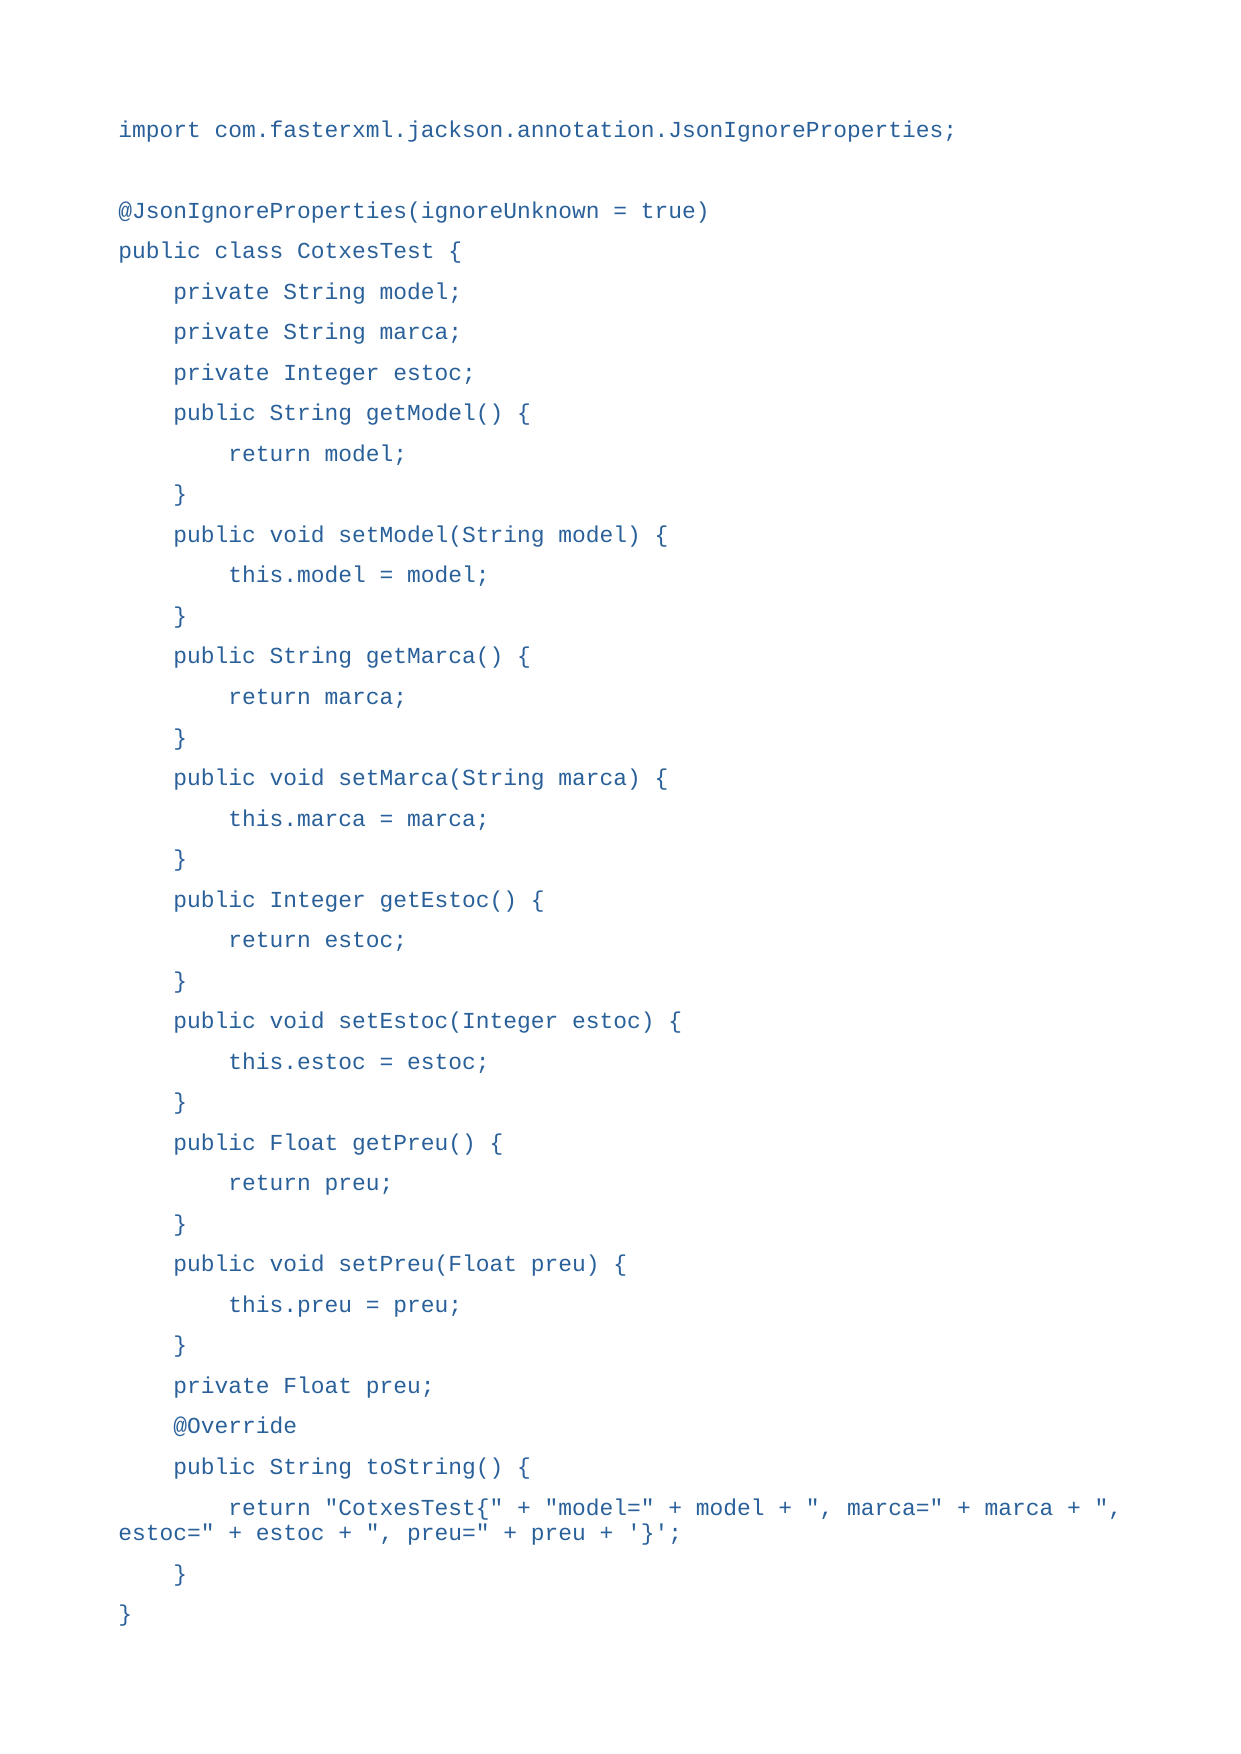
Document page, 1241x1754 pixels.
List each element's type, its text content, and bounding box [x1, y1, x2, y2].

text return marca; [118, 685, 1122, 711]
text public void setMarca(String marca) { [118, 766, 1122, 792]
text this.marca = marca; [118, 807, 1122, 833]
text public void setModel(String model) { [118, 523, 1122, 549]
text this.preu = preu; [118, 1293, 1122, 1319]
text this.model = model; [118, 564, 1122, 590]
text } [118, 1091, 1122, 1117]
text public void setPreu(Float preu) { [118, 1253, 1122, 1279]
text public Integer getEstoc() { [118, 888, 1122, 914]
text private Float preu; [118, 1374, 1122, 1400]
text } [118, 969, 1122, 995]
text } [118, 1562, 1122, 1588]
text public String toString() { [118, 1455, 1122, 1481]
text } [118, 1212, 1122, 1238]
text return preu; [118, 1172, 1122, 1198]
text private String model; [118, 280, 1122, 306]
text this.estoc = estoc; [118, 1050, 1122, 1076]
text } [118, 1603, 1122, 1629]
text public String getMarca() { [118, 645, 1122, 671]
text } [118, 726, 1122, 752]
text } [118, 483, 1122, 509]
text private String marca; [118, 321, 1122, 347]
text public String getModel() { [118, 402, 1122, 428]
text } [118, 1334, 1122, 1360]
text } [118, 604, 1122, 630]
text return "CotxesTest{" + "model=" + model + ", marca=" + marca + ", estoc=" + estoc + ", preu=" + preu + '}'; [118, 1496, 1122, 1548]
text public class CotxesTest { [118, 240, 1122, 266]
text @Override [118, 1415, 1122, 1441]
text public void setEstoc(Integer estoc) { [118, 1009, 1122, 1036]
text import com.fasterxml.jackson.annotation.JsonIgnoreProperties; [118, 118, 1122, 144]
text private Integer estoc; [118, 361, 1122, 387]
text return estoc; [118, 928, 1122, 954]
text return model; [118, 442, 1122, 468]
text } [118, 847, 1122, 873]
text @JsonIgnoreProperties(ignoreUnknown = true) [118, 199, 1122, 225]
text public Float getPreu() { [118, 1131, 1122, 1157]
